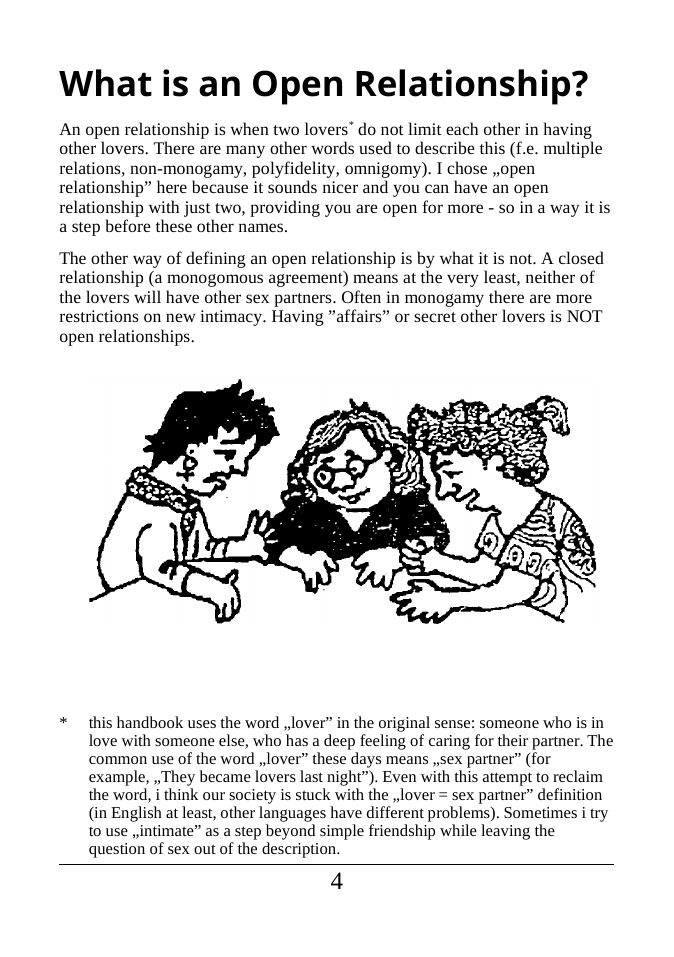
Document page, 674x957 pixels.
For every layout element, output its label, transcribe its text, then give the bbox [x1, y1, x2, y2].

subtitle What is an Open Relationship? [59, 59, 614, 107]
text An open relationship is when two lovers do not limit each other in having other lovers. There are many other words used to describe this (f.e. multiple relations, non-monogamy, polyfidelity, omnigomy). I chose „open relationship” here because it sounds nicer and you can have an open relationship with just two, providing you are open for more - so in a way it is a step before these other names. [59, 119, 614, 236]
text The other way of defining an open relationship is by what it is not. A closed relationship (a monogomous agreement) means at the very least, neither of the lovers will have other sex partners. Often in monogamy there are more restrictions on new intimacy. Having ”affairs” or secret other lovers is NOT open relationships. [59, 249, 614, 346]
text this handbook uses the word „lover” in the original sense: someone who is in love with someone else, who has a deep feeling of caring for their partner. The common use of the word „lover” these days means „sex partner” (for example, „They became lovers last night”). Even with this attempt to reclaim the word, i think our society is stuck with the „lover = sex partner” definition (in English at least, other languages have different problems). Sometimes i try to use „intimate” as a step beyond simple friendship while leaving the question of sex out of the description. [59, 713, 614, 858]
picture [89, 379, 597, 626]
